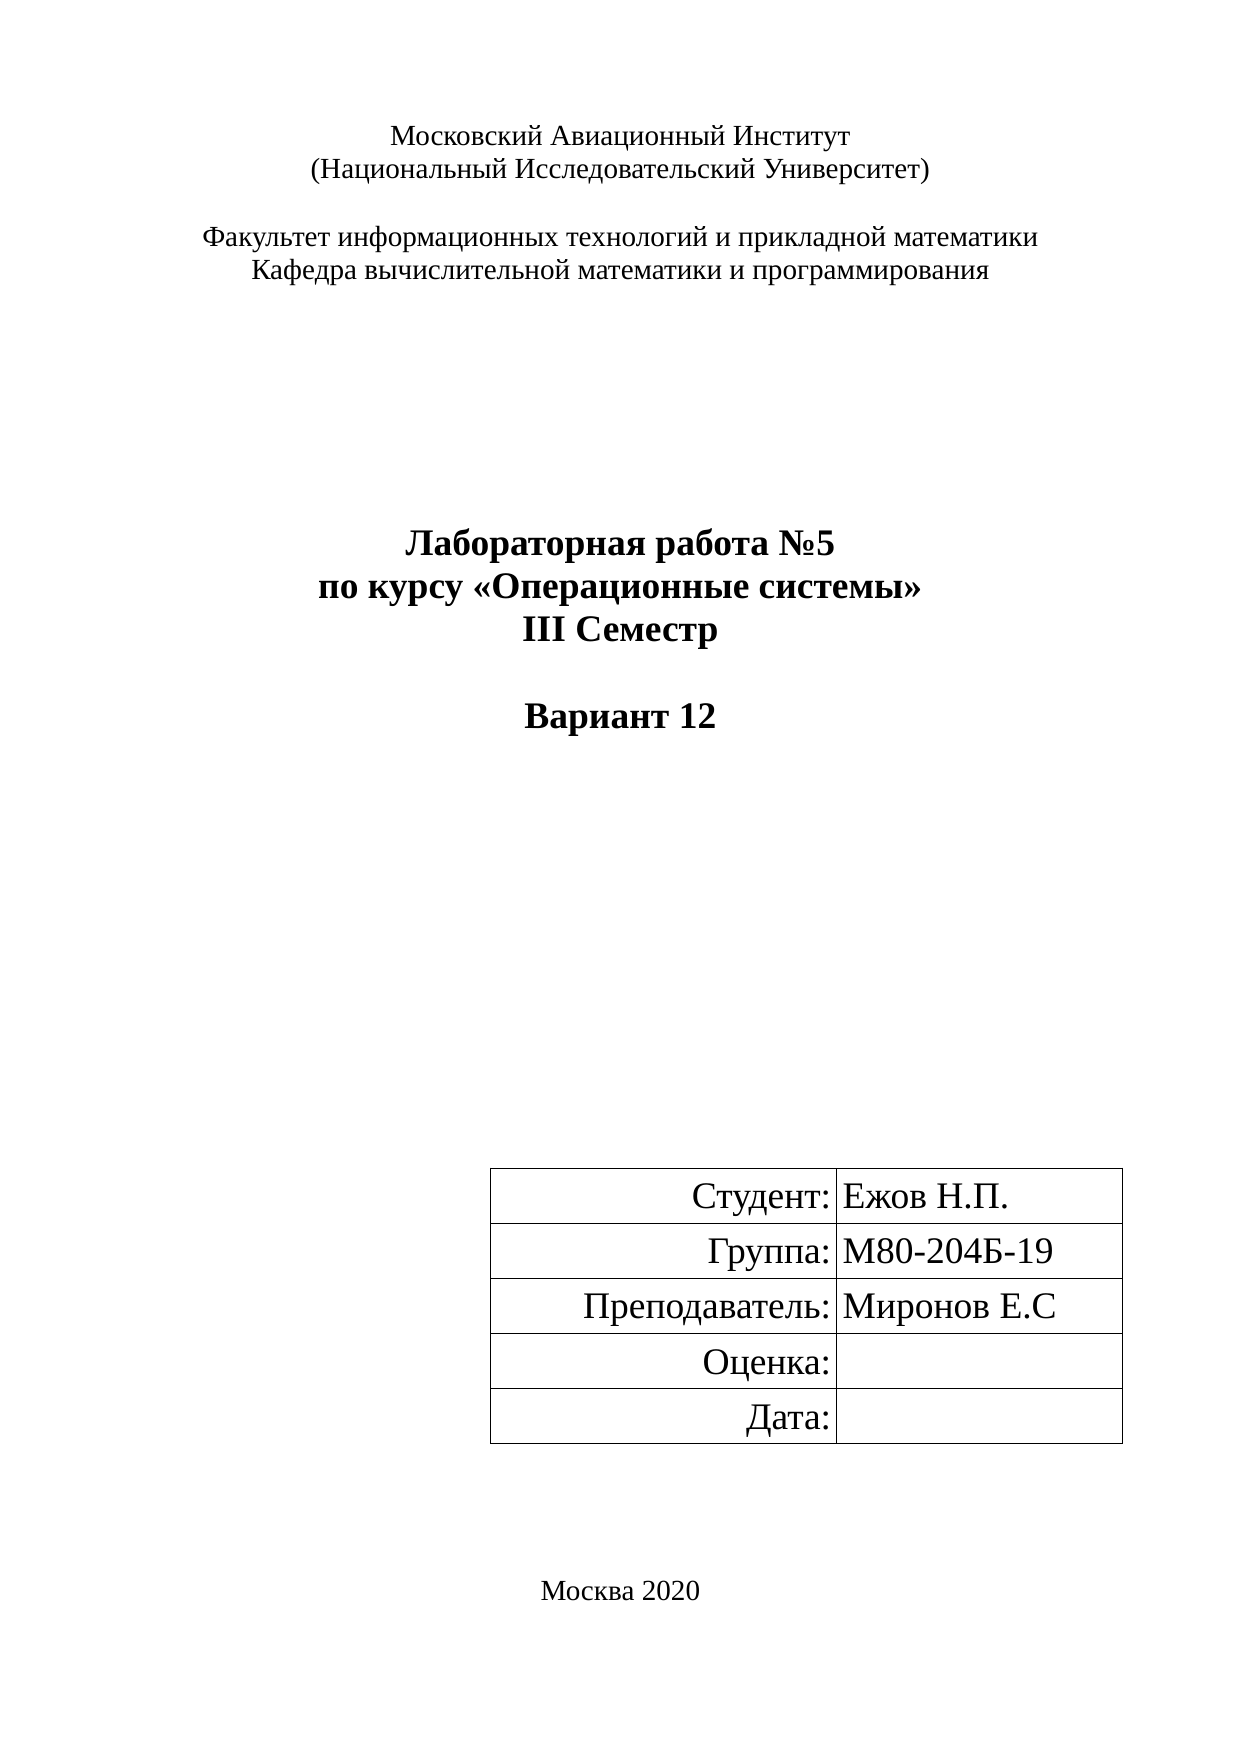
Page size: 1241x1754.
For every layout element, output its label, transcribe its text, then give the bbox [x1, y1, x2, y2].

table_cell [837, 1334, 1122, 1388]
table_cell Миронов Е.С [837, 1279, 1122, 1333]
table_cell [837, 1389, 1122, 1443]
text III Семестр [118, 607, 1122, 650]
table_header Студент: [491, 1169, 836, 1223]
table_cell Группа: [491, 1224, 836, 1278]
text Московский Авиационный Институт [118, 118, 1122, 152]
table_cell М80-204Б-19 [837, 1224, 1122, 1278]
text Кафедра вычислительной математики и программирования [118, 252, 1122, 286]
text (Национальный Исследовательский Университет) [118, 152, 1122, 185]
text Вариант 12 [118, 693, 1122, 736]
table_header Ежов Н.П. [837, 1169, 1122, 1223]
text Факультет информационных технологий и прикладной математики [118, 219, 1122, 252]
table_cell Дата: [491, 1389, 836, 1443]
table_cell Оценка: [491, 1334, 836, 1388]
text Лабораторная работа №5 [118, 521, 1122, 564]
text Москва 2020 [118, 1573, 1122, 1606]
text по курсу «Операционные системы» [118, 564, 1122, 607]
table_cell Преподаватель: [491, 1279, 836, 1333]
